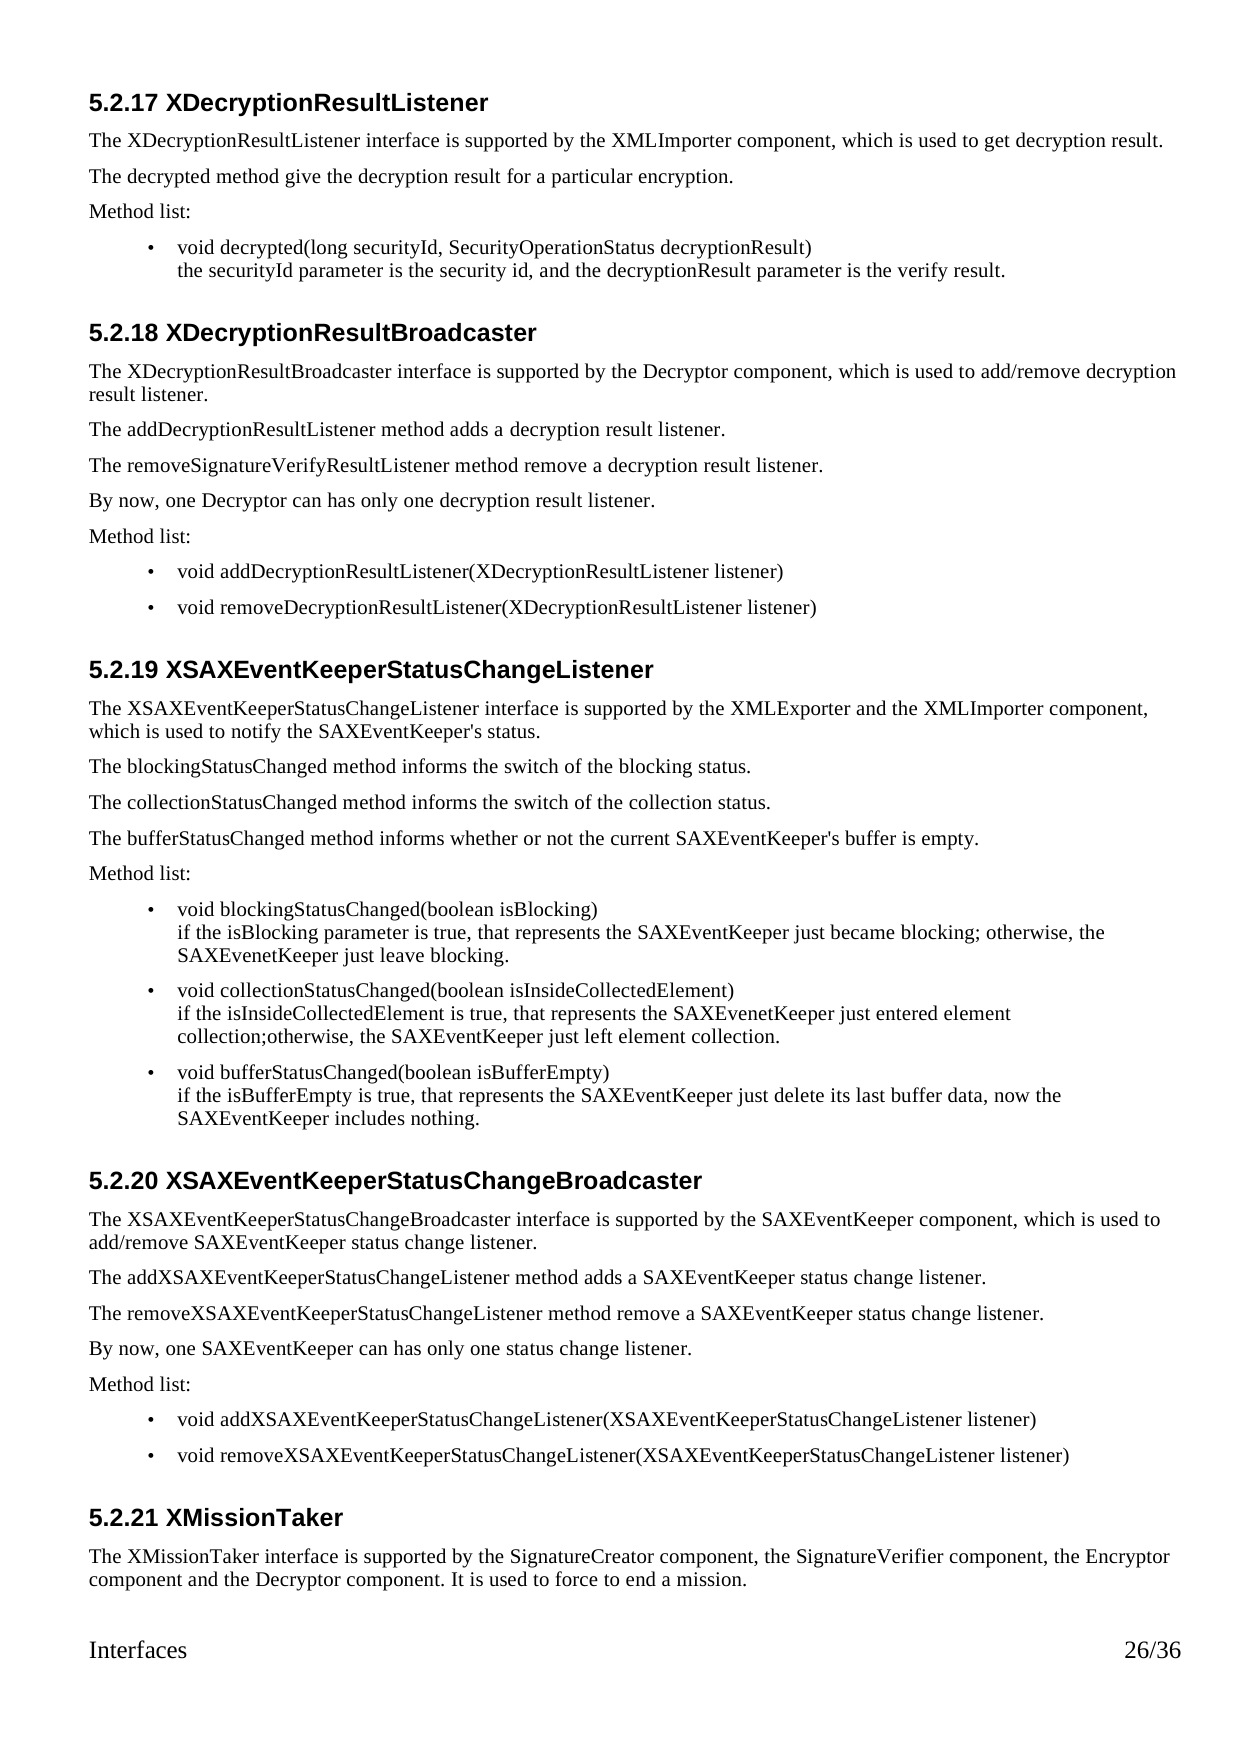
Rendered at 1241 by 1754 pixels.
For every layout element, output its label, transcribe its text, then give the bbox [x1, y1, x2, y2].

subtitle XDecryptionResultListener [88, 88, 1181, 117]
text Method list: [88, 525, 1181, 548]
text The blockingStatusChanged method informs the switch of the blocking status. [88, 755, 1181, 778]
text The XDecryptionResultListener interface is supported by the XMLImporter component, which is used to get decryption result. [88, 129, 1181, 152]
text By now, one Decryptor can has only one decryption result listener. [88, 489, 1181, 512]
text The XSAXEventKeeperStatusChangeBroadcaster interface is supported by the SAXEventKeeper component, which is used to add/remove SAXEventKeeper status change listener. [88, 1208, 1181, 1254]
list void addXSAXEventKeeperStatusChangeListener(XSAXEventKeeperStatusChangeListener listener) [148, 1408, 1181, 1431]
text By now, one SAXEventKeeper can has only one status change listener. [88, 1337, 1181, 1360]
list void addDecryptionResultListener(XDecryptionResultListener listener) [148, 560, 1181, 583]
text The removeSignatureVerifyResultListener method remove a decryption result listener. [88, 454, 1181, 477]
text The addDecryptionResultListener method adds a decryption result listener. [88, 418, 1181, 441]
list void collectionStatusChanged(boolean isInsideCollectedElement) if the isInsideCollectedElement is true, that represents the SAXEvenetKeeper just entered element collection;otherwise, the SAXEventKeeper just left element collection. [148, 979, 1181, 1048]
subtitle XMissionTaker [88, 1504, 1181, 1532]
list void removeDecryptionResultListener(XDecryptionResultListener listener) [148, 596, 1181, 619]
text The XMissionTaker interface is supported by the SignatureCreator component, the SignatureVerifier component, the Encryptor component and the Decryptor component. It is used to force to end a mission. [88, 1545, 1181, 1591]
text The XDecryptionResultBroadcaster interface is supported by the Decryptor component, which is used to add/remove decryption result listener. [88, 360, 1181, 406]
list void bufferStatusChanged(boolean isBufferEmpty) if the isBufferEmpty is true, that represents the SAXEventKeeper just delete its last buffer data, now the SAXEventKeeper includes nothing. [148, 1061, 1181, 1130]
subtitle XSAXEventKeeperStatusChangeListener [88, 656, 1181, 684]
text Method list: [88, 200, 1181, 223]
text The removeXSAXEventKeeperStatusChangeListener method remove a SAXEventKeeper status change listener. [88, 1302, 1181, 1325]
list void removeXSAXEventKeeperStatusChangeListener(XSAXEventKeeperStatusChangeListener listener) [148, 1444, 1181, 1467]
text Method list: [88, 1373, 1181, 1396]
text The addXSAXEventKeeperStatusChangeListener method adds a SAXEventKeeper status change listener. [88, 1266, 1181, 1289]
text The bufferStatusChanged method informs whether or not the current SAXEventKeeper's buffer is empty. [88, 826, 1181, 849]
subtitle XSAXEventKeeperStatusChangeBroadcaster [88, 1167, 1181, 1195]
list void decrypted(long securityId, SecurityOperationStatus decryptionResult) the securityId parameter is the security id, and the decryptionResult parameter is the verify result. [148, 236, 1181, 282]
text Method list: [88, 862, 1181, 885]
subtitle XDecryptionResultBroadcaster [88, 319, 1181, 347]
text The collectionStatusChanged method informs the switch of the collection status. [88, 791, 1181, 814]
text The decrypted method give the decryption result for a particular encryption. [88, 164, 1181, 188]
text The XSAXEventKeeperStatusChangeListener interface is supported by the XMLExporter and the XMLImporter component, which is used to notify the SAXEventKeeper's status. [88, 697, 1181, 743]
list void blockingStatusChanged(boolean isBlocking) if the isBlocking parameter is true, that represents the SAXEventKeeper just became blocking; otherwise, the SAXEvenetKeeper just leave blocking. [148, 897, 1181, 967]
